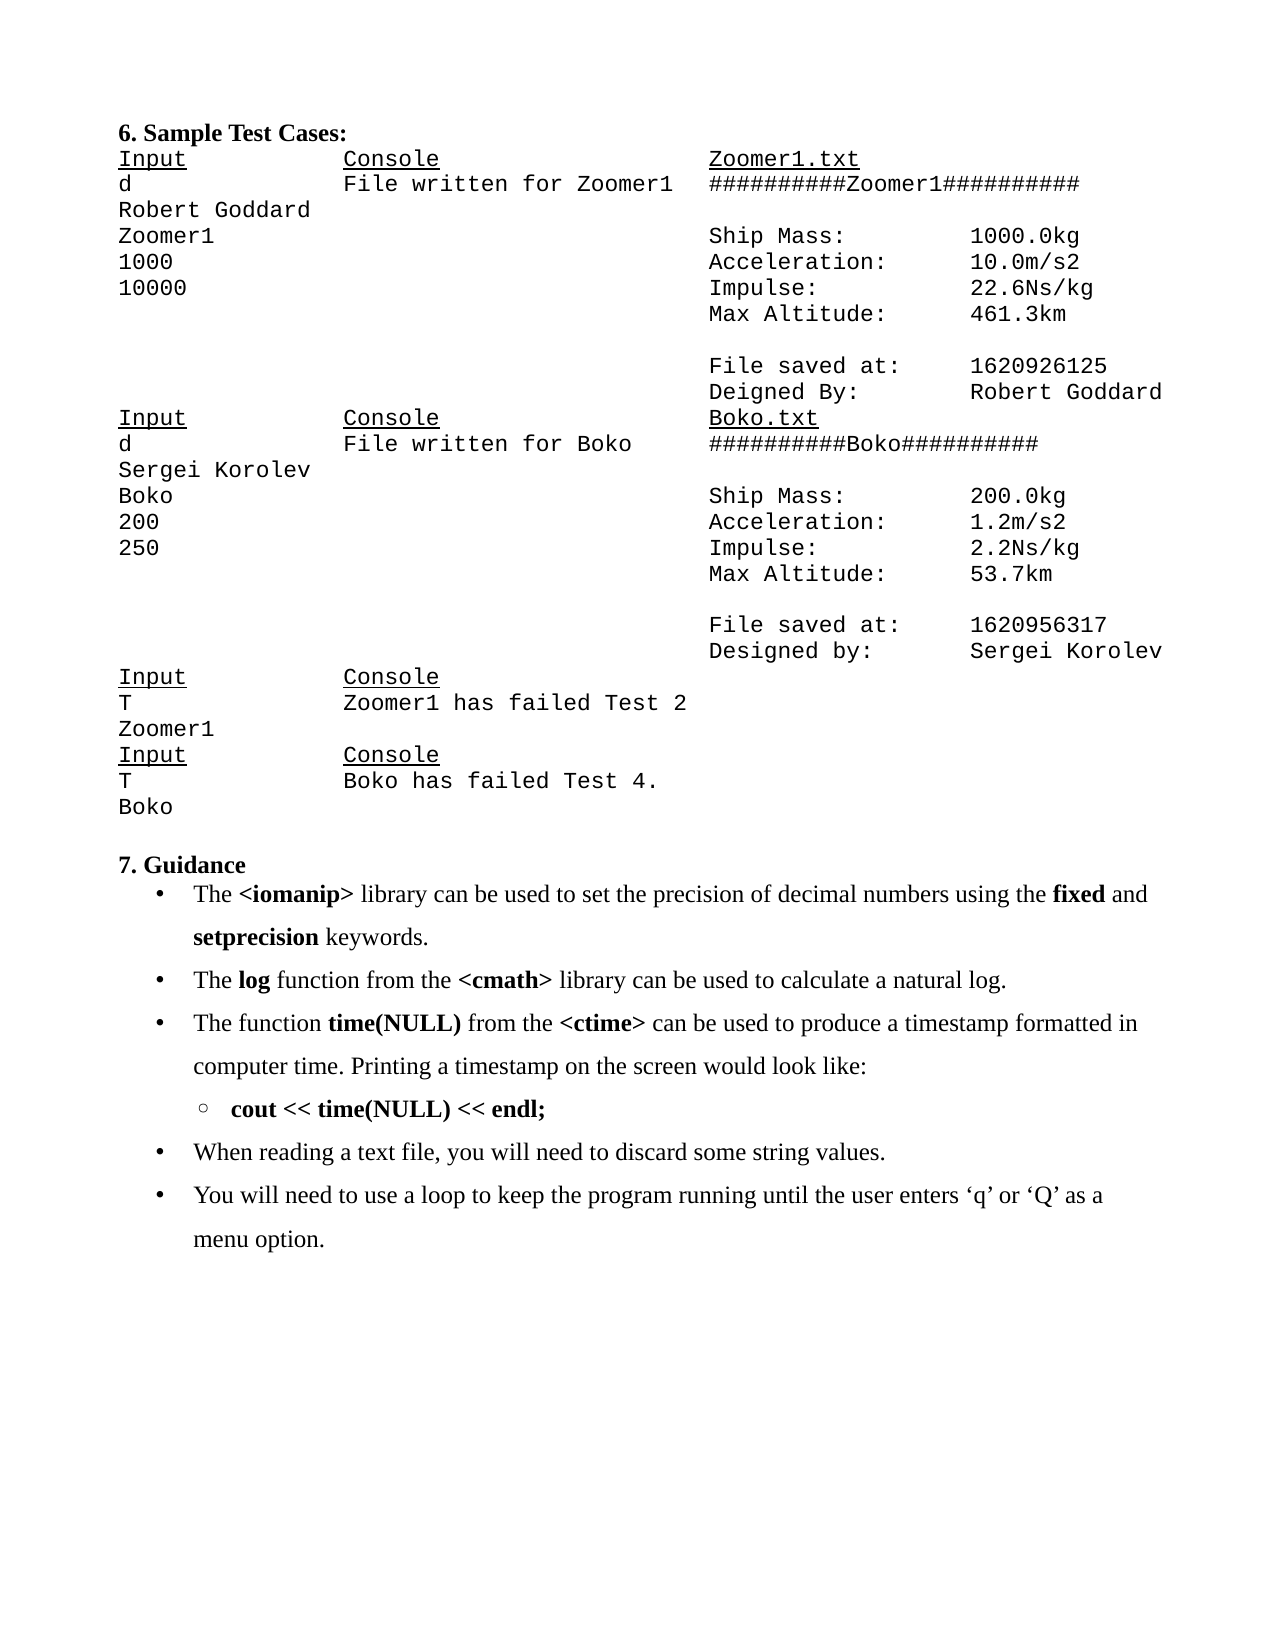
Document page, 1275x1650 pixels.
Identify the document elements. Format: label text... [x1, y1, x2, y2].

list cout << time(NULL) << endl; [193, 1094, 1157, 1123]
list The <iomanip> library can be used to set the precision of decimal numbers using the fixed and setprecision keywords. [156, 879, 1157, 951]
list The function time(NULL) from the <ctime> can be used to produce a timestamp formatted in computer time. Printing a timestamp on the screen would look like: [156, 1008, 1157, 1080]
table_cell [709, 744, 1196, 821]
table_cell Input T Zoomer1 [118, 666, 343, 743]
text 7. Guidance [118, 850, 1157, 879]
table_cell Console Zoomer1 has failed Test 2 [343, 666, 709, 743]
list The log function from the <cmath> library can be used to calculate a natural log. [156, 965, 1157, 994]
table_cell Input d Sergei Korolev Boko 200 250 [118, 406, 343, 666]
table_cell Console File written for Boko [343, 406, 709, 666]
list You will need to use a loop to keep the program running until the user enters ‘q’ or ‘Q’ as a menu option. [156, 1181, 1157, 1252]
table_header Console File written for Zoomer1 [343, 147, 709, 406]
table_header Zoomer1.txt ##########Zoomer1########## Ship Mass: 1000.0kg Acceleration: 10.0m/s2 Impulse: 22.6Ns/kg Max Altitude: 461.3km File saved at: 1620926125 Deigned By: Robert Goddard [709, 147, 1196, 406]
table_cell Boko.txt ##########Boko########## Ship Mass: 200.0kg Acceleration: 1.2m/s2 Impulse: 2.2Ns/kg Max Altitude: 53.7km File saved at: 1620956317 Designed by: Sergei Korolev [709, 406, 1196, 666]
table_cell Input T Boko [118, 744, 343, 821]
text 6. Sample Test Cases: [118, 118, 1157, 147]
table_cell [709, 666, 1196, 743]
table_cell Console Boko has failed Test 4. [343, 744, 709, 821]
table_header Input d Robert Goddard Zoomer1 1000 10000 [118, 147, 343, 406]
list When reading a text file, you will need to discard some string values. [156, 1137, 1157, 1166]
